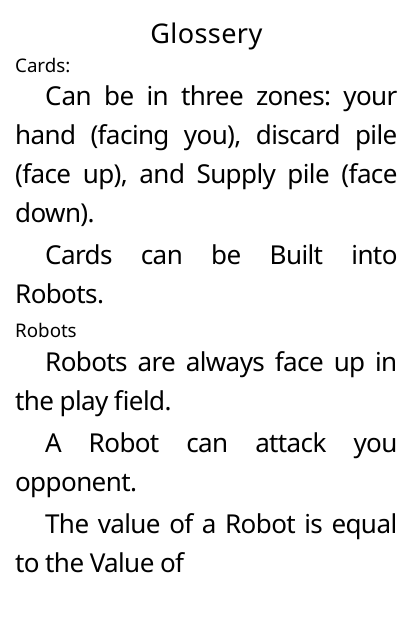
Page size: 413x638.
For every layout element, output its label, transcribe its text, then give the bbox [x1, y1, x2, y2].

text Robots are always face up in the play field. [15, 343, 397, 418]
text Can be in three zones: your hand (facing you), discard pile (face up), and Supply pile (face down). [15, 77, 397, 230]
text A Robot can attack you opponent. [15, 424, 397, 499]
subtitle Robots [15, 318, 397, 343]
text The value of a Robot is equal to the Value of [15, 506, 397, 580]
subtitle Glossery [15, 15, 397, 52]
subtitle Cards: [15, 52, 397, 77]
text Cards can be Built into Robots. [15, 237, 397, 311]
